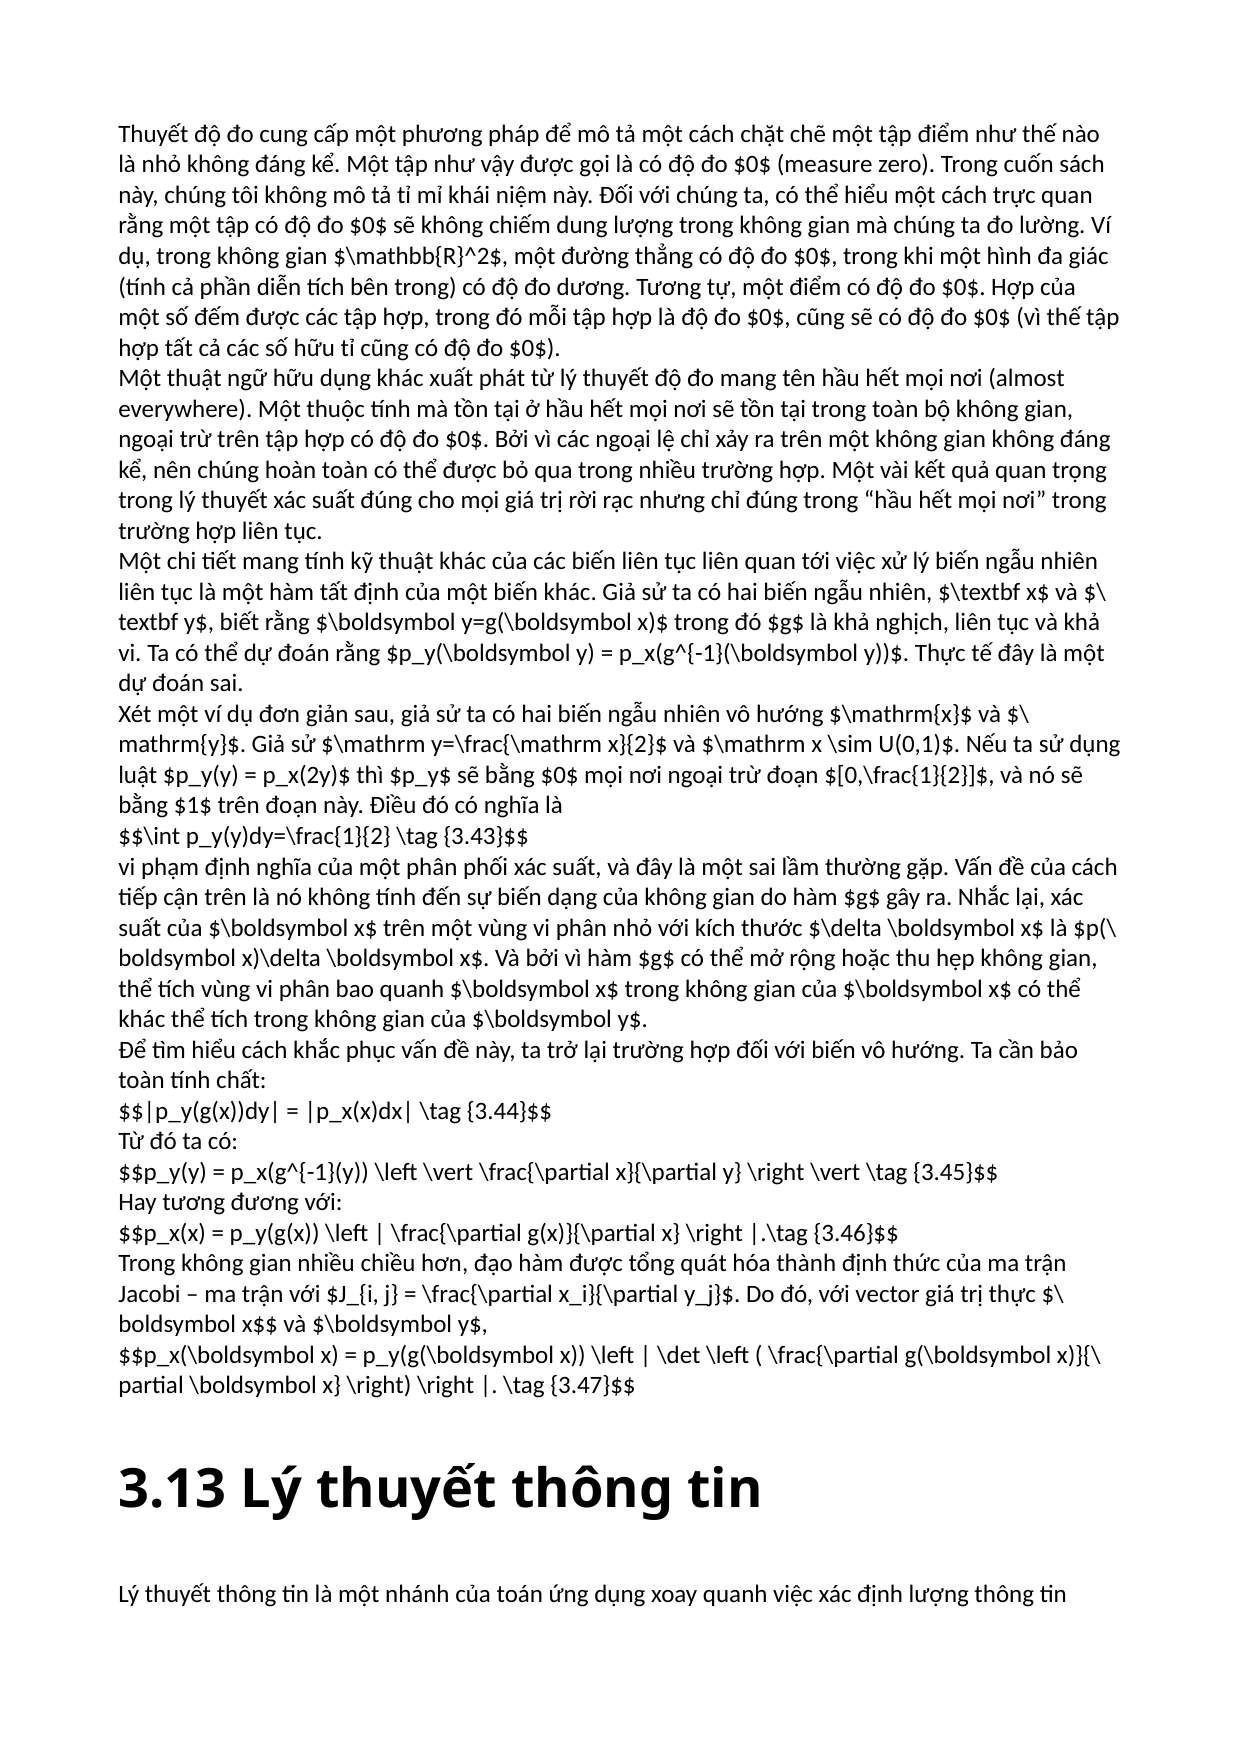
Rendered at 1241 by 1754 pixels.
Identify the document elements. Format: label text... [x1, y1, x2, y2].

text Xét một ví dụ đơn giản sau, giả sử ta có hai biến ngẫu nhiên vô hướng $\mathrm{x}$ và $\mathrm{y}$. Giả sử $\mathrm y=\frac{\mathrm x}{2}$ và $\mathrm x \sim U(0,1)$. Nếu ta sử dụng luật $p_y(y) = p_x(2y)$ thì $p_y$ sẽ bằng $0$ mọi nơi ngoại trừ đoạn $[0,\frac{1}{2}]$, và nó sẽ bằng $1$ trên đoạn này. Điều đó có nghĩa là [118, 698, 1122, 820]
text vi phạm định nghĩa của một phân phối xác suất, và đây là một sai lầm thường gặp. Vấn đề của cách tiếp cận trên là nó không tính đến sự biến dạng của không gian do hàm $g$ gây ra. Nhắc lại, xác suất của $\boldsymbol x$ trên một vùng vi phân nhỏ với kích thước $\delta \boldsymbol x$ là $p(\boldsymbol x)\delta \boldsymbol x$. Và bởi vì hàm $g$ có thể mở rộng hoặc thu hẹp không gian, thể tích vùng vi phân bao quanh $\boldsymbol x$ trong không gian của $\boldsymbol x$ có thể khác thể tích trong không gian của $\boldsymbol y$. [118, 851, 1122, 1034]
text Một thuật ngữ hữu dụng khác xuất phát từ lý thuyết độ đo mang tên hầu hết mọi nơi (almost everywhere). Một thuộc tính mà tồn tại ở hầu hết mọi nơi sẽ tồn tại trong toàn bộ không gian, ngoại trừ trên tập hợp có độ đo $0$. Bởi vì các ngoại lệ chỉ xảy ra trên một không gian không đáng kể, nên chúng hoàn toàn có thể được bỏ qua trong nhiều trường hợp. Một vài kết quả quan trọng trong lý thuyết xác suất đúng cho mọi giá trị rời rạc nhưng chỉ đúng trong “hầu hết mọi nơi” trong trường hợp liên tục. [118, 362, 1122, 545]
text Thuyết độ đo cung cấp một phương pháp để mô tả một cách chặt chẽ một tập điểm như thế nào là nhỏ không đáng kể. Một tập như vậy được gọi là có độ đo $0$ (measure zero). Trong cuốn sách này, chúng tôi không mô tả tỉ mỉ khái niệm này. Đối với chúng ta, có thể hiểu một cách trực quan rằng một tập có độ đo $0$ sẽ không chiếm dung lượng trong không gian mà chúng ta đo lường. Ví dụ, trong không gian $\mathbb{R}^2$, một đường thẳng có độ đo $0$, trong khi một hình đa giác (tính cả phần diễn tích bên trong) có độ đo dương. Tương tự, một điểm có độ đo $0$. Hợp của một số đếm được các tập hợp, trong đó mỗi tập hợp là độ đo $0$, cũng sẽ có độ đo $0$ (vì thế tập hợp tất cả các số hữu tỉ cũng có độ đo $0$). [118, 118, 1122, 362]
text Lý thuyết thông tin là một nhánh của toán ứng dụng xoay quanh việc xác định lượng thông tin [118, 1579, 1122, 1609]
text $$|p_y(g(x))dy| = |p_x(x)dx| \tag {3.44}$$ [118, 1095, 1122, 1125]
text $$p_x(\boldsymbol x) = p_y(g(\boldsymbol x)) \left | \det \left ( \frac{\partial g(\boldsymbol x)}{\partial \boldsymbol x} \right) \right |. \tag {3.47}$$ [118, 1339, 1122, 1400]
text Trong không gian nhiều chiều hơn, đạo hàm được tổng quát hóa thành định thức của ma trận Jacobi – ma trận với $J_{i, j} = \frac{\partial x_i}{\partial y_j}$. Do đó, với vector giá trị thực $\boldsymbol x$$ và $\boldsymbol y$, [118, 1247, 1122, 1339]
subtitle 3.13 Lý thuyết thông tin [118, 1449, 1122, 1523]
text Hay tương đương với: [118, 1186, 1122, 1217]
text $$\int p_y(y)dy=\frac{1}{2} \tag {3.43}$$ [118, 820, 1122, 851]
text Để tìm hiểu cách khắc phục vấn đề này, ta trở lại trường hợp đối với biến vô hướng. Ta cần bảo toàn tính chất: [118, 1034, 1122, 1095]
text Từ đó ta có: [118, 1125, 1122, 1156]
text $$p_x(x) = p_y(g(x)) \left | \frac{\partial g(x)}{\partial x} \right |.\tag {3.46}$$ [118, 1217, 1122, 1247]
text Một chi tiết mang tính kỹ thuật khác của các biến liên tục liên quan tới việc xử lý biến ngẫu nhiên liên tục là một hàm tất định của một biến khác. Giả sử ta có hai biến ngẫu nhiên, $\textbf x$ và $\textbf y$, biết rằng $\boldsymbol y=g(\boldsymbol x)$ trong đó $g$ là khả nghịch, liên tục và khả vi. Ta có thể dự đoán rằng $p_y(\boldsymbol y) = p_x(g^{-1}(\boldsymbol y))$. Thực tế đây là một dự đoán sai. [118, 545, 1122, 698]
text $$p_y(y) = p_x(g^{-1}(y)) \left \vert \frac{\partial x}{\partial y} \right \vert \tag {3.45}$$ [118, 1156, 1122, 1186]
